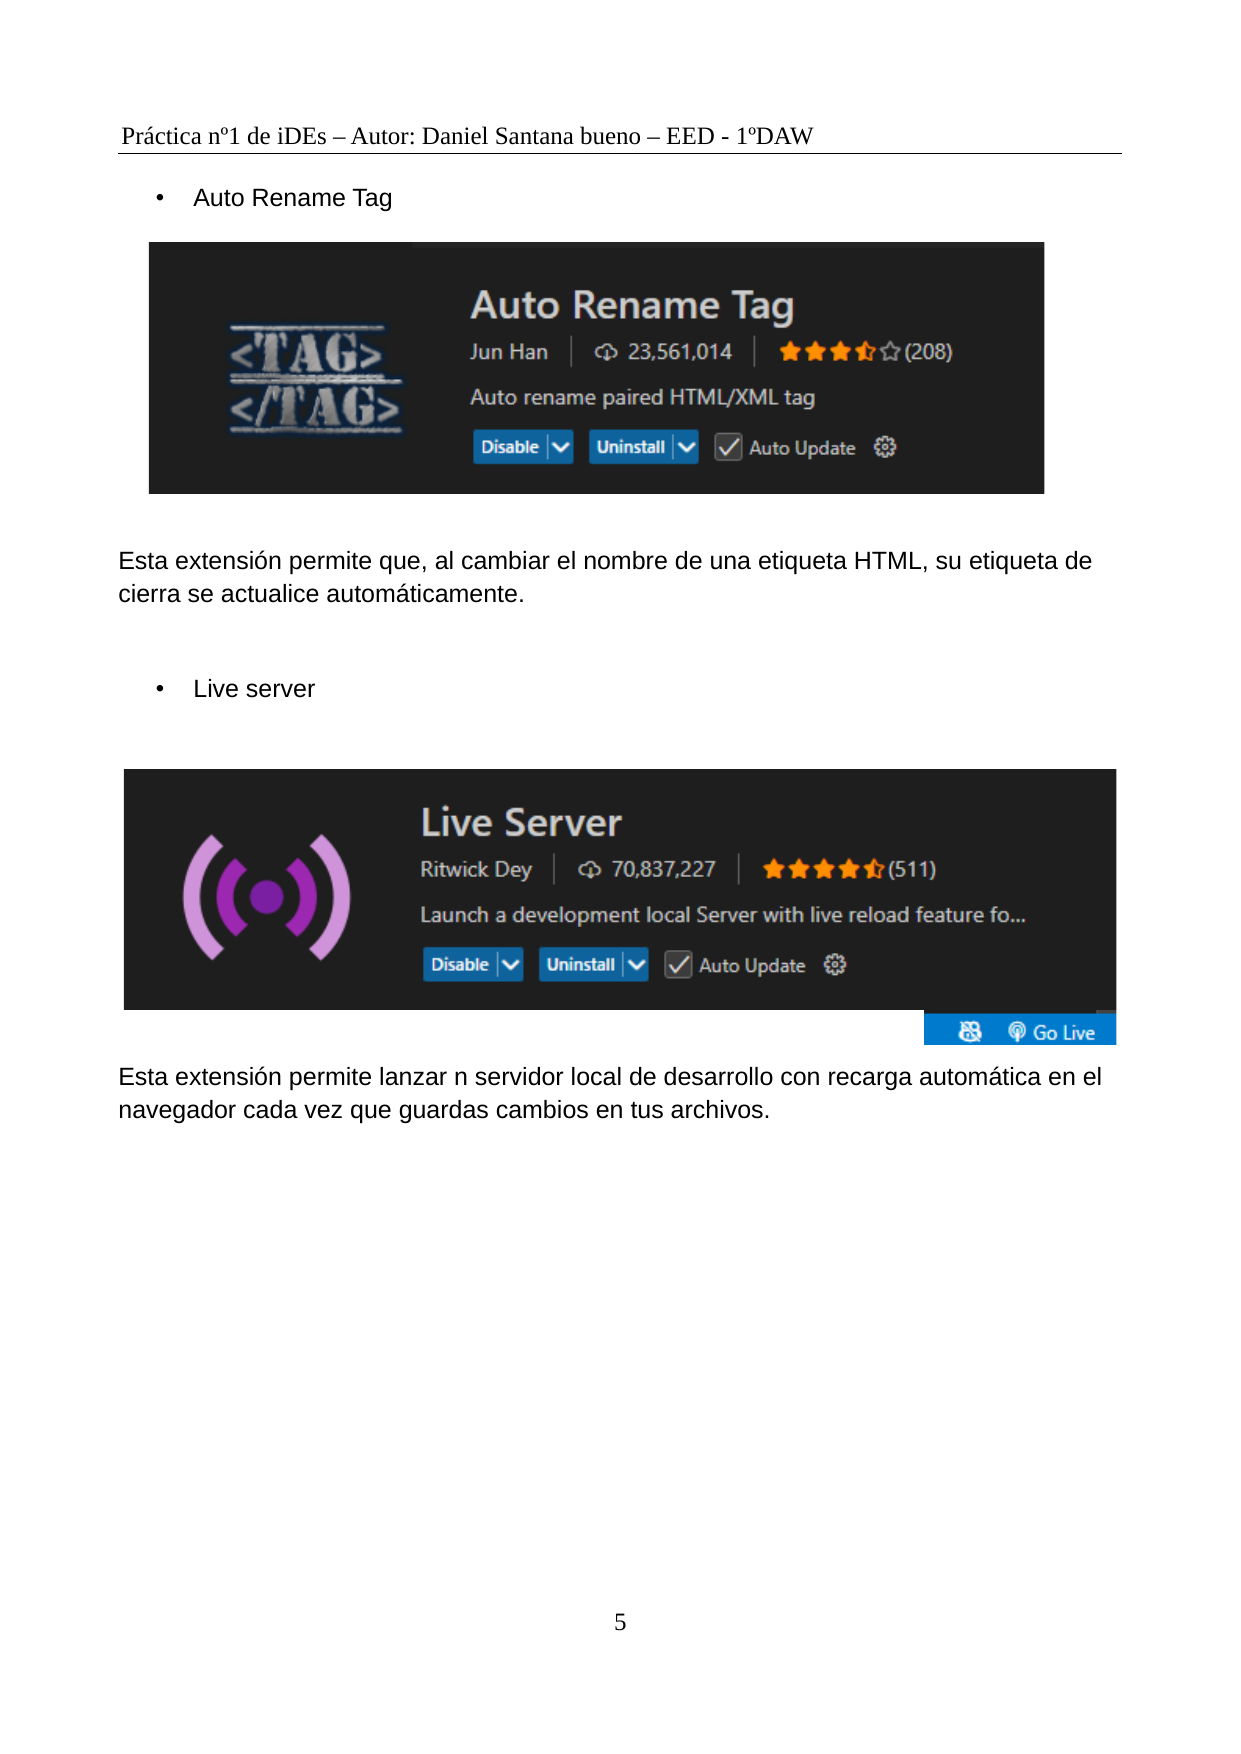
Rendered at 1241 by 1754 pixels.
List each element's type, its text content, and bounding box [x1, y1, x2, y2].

picture [123, 769, 1117, 1045]
text Esta extensión permite lanzar n servidor local de desarrollo con recarga automática en el navegador cada vez que guardas cambios en tus archivos. [118, 1062, 1122, 1123]
text Esta extensión permite que, al cambiar el nombre de una etiqueta HTML, su etiqueta de cierra se actualice automáticamente. [118, 546, 1122, 608]
list Live server [156, 674, 1122, 703]
list Auto Rename Tag [156, 182, 1122, 211]
picture [148, 242, 1045, 494]
